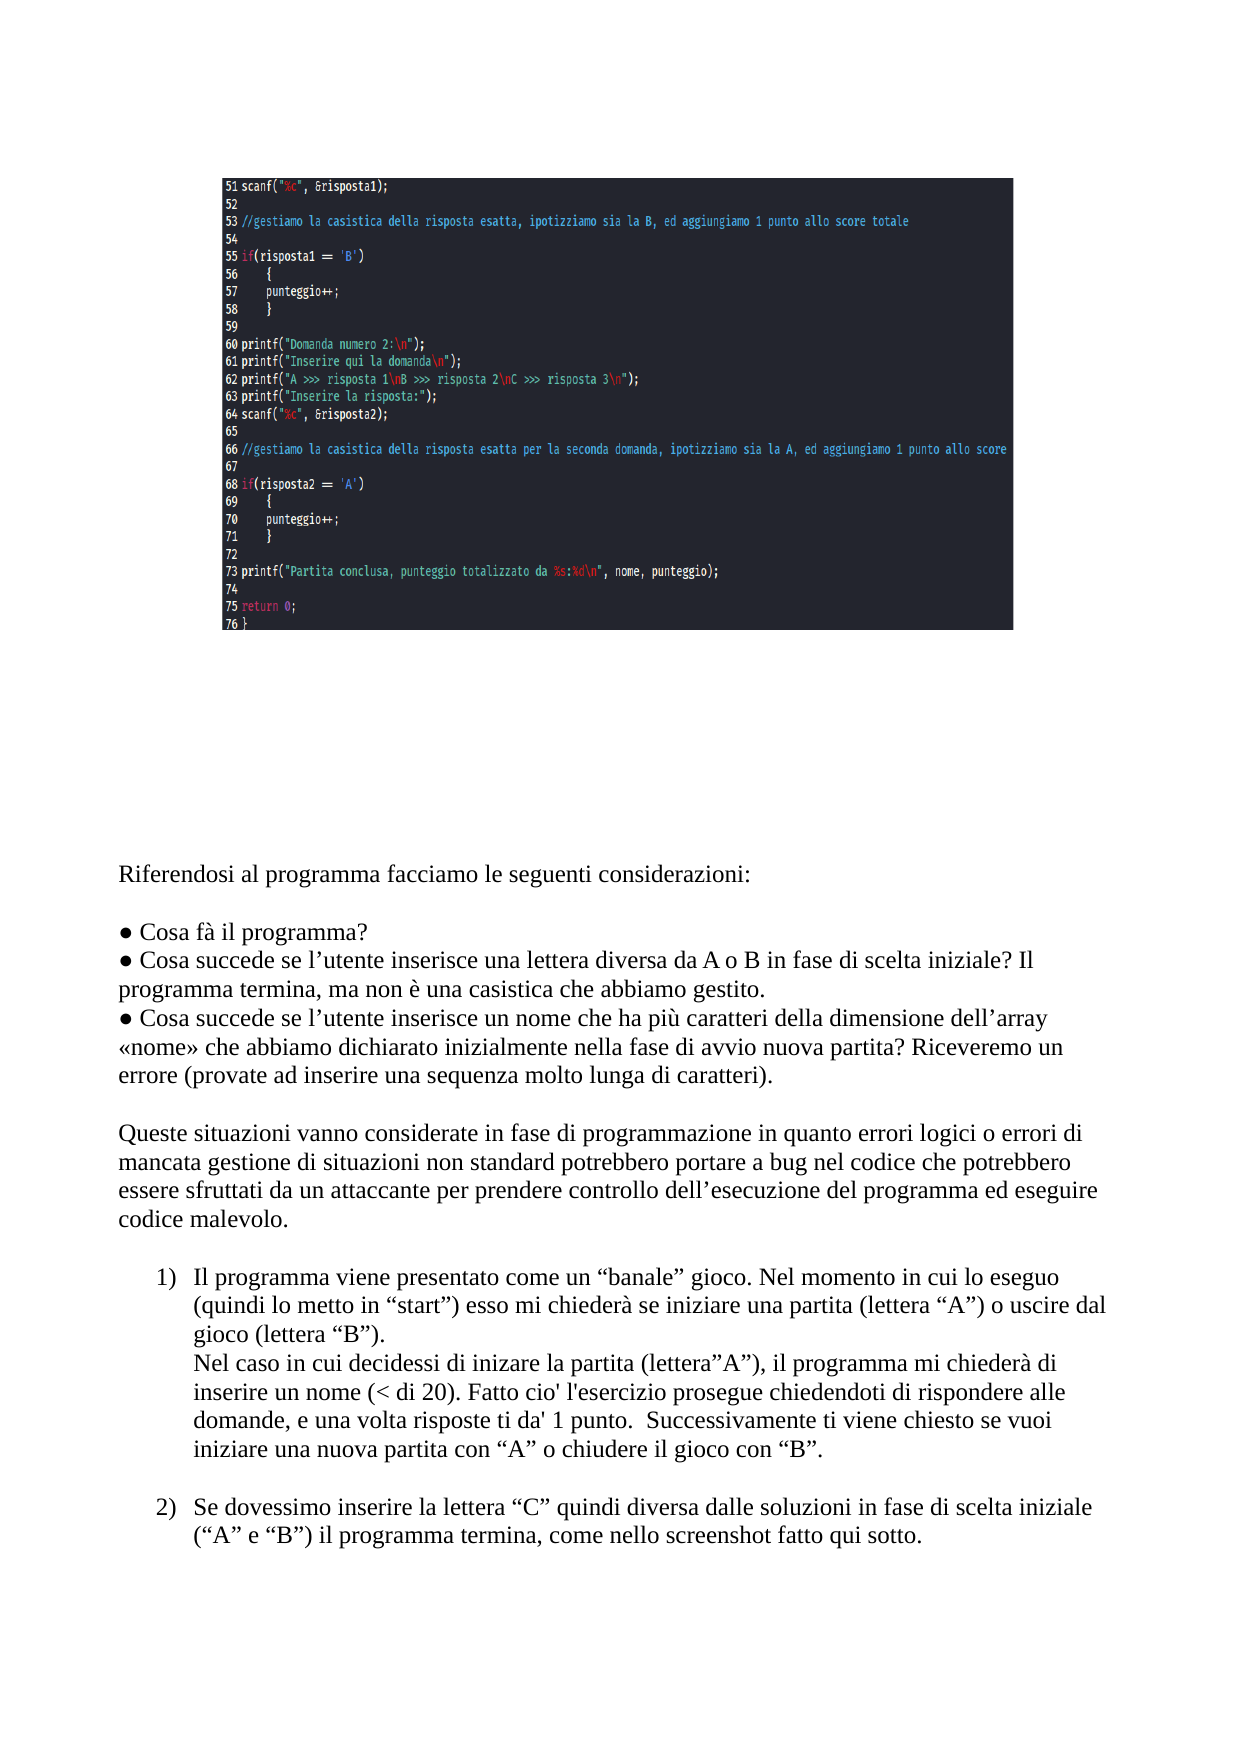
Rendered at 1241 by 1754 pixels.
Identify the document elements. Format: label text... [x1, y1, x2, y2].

text Riferendosi al programma facciamo le seguenti considerazioni: [118, 859, 1122, 888]
text ● Cosa fà il programma? [118, 917, 1122, 946]
text ● Cosa succede se l’utente inserisce un nome che ha più caratteri della dimensione dell’array «nome» che abbiamo dichiarato inizialmente nella fase di avvio nuova partita? Riceveremo un errore (provate ad inserire una sequenza molto lunga di caratteri). [118, 1003, 1122, 1089]
picture [222, 178, 1014, 630]
list Il programma viene presentato come un “banale” gioco. Nel momento in cui lo eseguo (quindi lo metto in “start”) esso mi chiederà se iniziare una partita (lettera “A”) o uscire dal gioco (lettera “B”). [156, 1262, 1122, 1348]
text ● Cosa succede se l’utente inserisce una lettera diversa da A o B in fase di scelta iniziale? Il programma termina, ma non è una casistica che abbiamo gestito. [118, 946, 1122, 1003]
list Se dovessimo inserire la lettera “C” quindi diversa dalle soluzioni in fase di scelta iniziale (“A” e “B”) il programma termina, come nello screenshot fatto qui sotto. [156, 1492, 1122, 1549]
list Nel caso in cui decidessi di inizare la partita (lettera”A”), il programma mi chiederà di inserire un nome (< di 20). Fatto cio' l'esercizio prosegue chiedendoti di rispondere alle domande, e una volta risposte ti da' 1 punto. Successivamente ti viene chiesto se vuoi iniziare una nuova partita con “A” o chiudere il gioco con “B”. [156, 1348, 1122, 1463]
text Queste situazioni vanno considerate in fase di programmazione in quanto errori logici o errori di mancata gestione di situazioni non standard potrebbero portare a bug nel codice che potrebbero essere sfruttati da un attaccante per prendere controllo dell’esecuzione del programma ed eseguire codice malevolo. [118, 1118, 1122, 1233]
